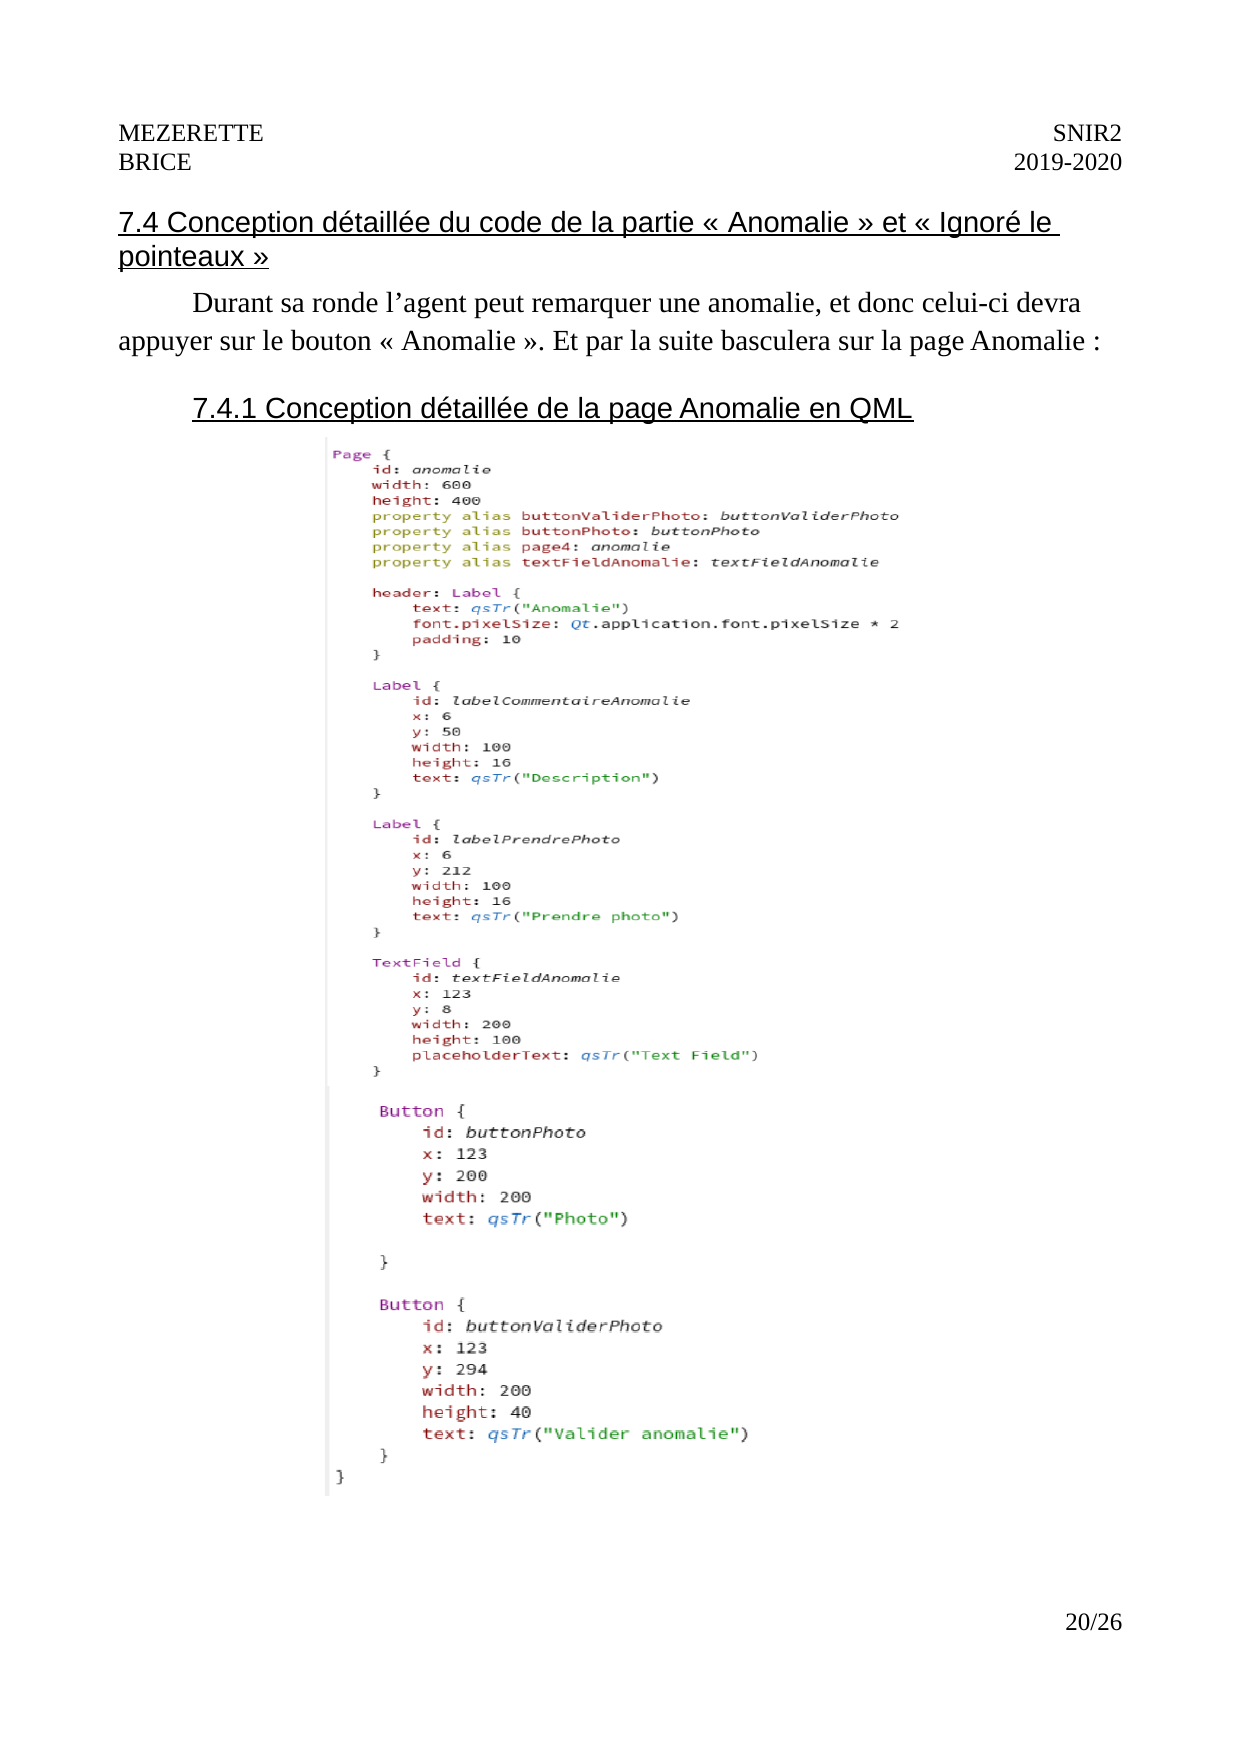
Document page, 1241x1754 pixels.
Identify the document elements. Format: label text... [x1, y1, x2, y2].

text Durant sa ronde l’agent peut remarquer une anomalie, et donc celui-ci devra appuyer sur le bouton « Anomalie ». Et par la suite basculera sur la page Anomalie : [118, 285, 1122, 357]
subtitle 7.4 Conception détaillée du code de la partie « Anomalie » et « Ignoré le pointeaux » [118, 205, 1122, 272]
picture [324, 437, 916, 1496]
subtitle 7.4.1 Conception détaillée de la page Anomalie en QML [118, 391, 1122, 424]
